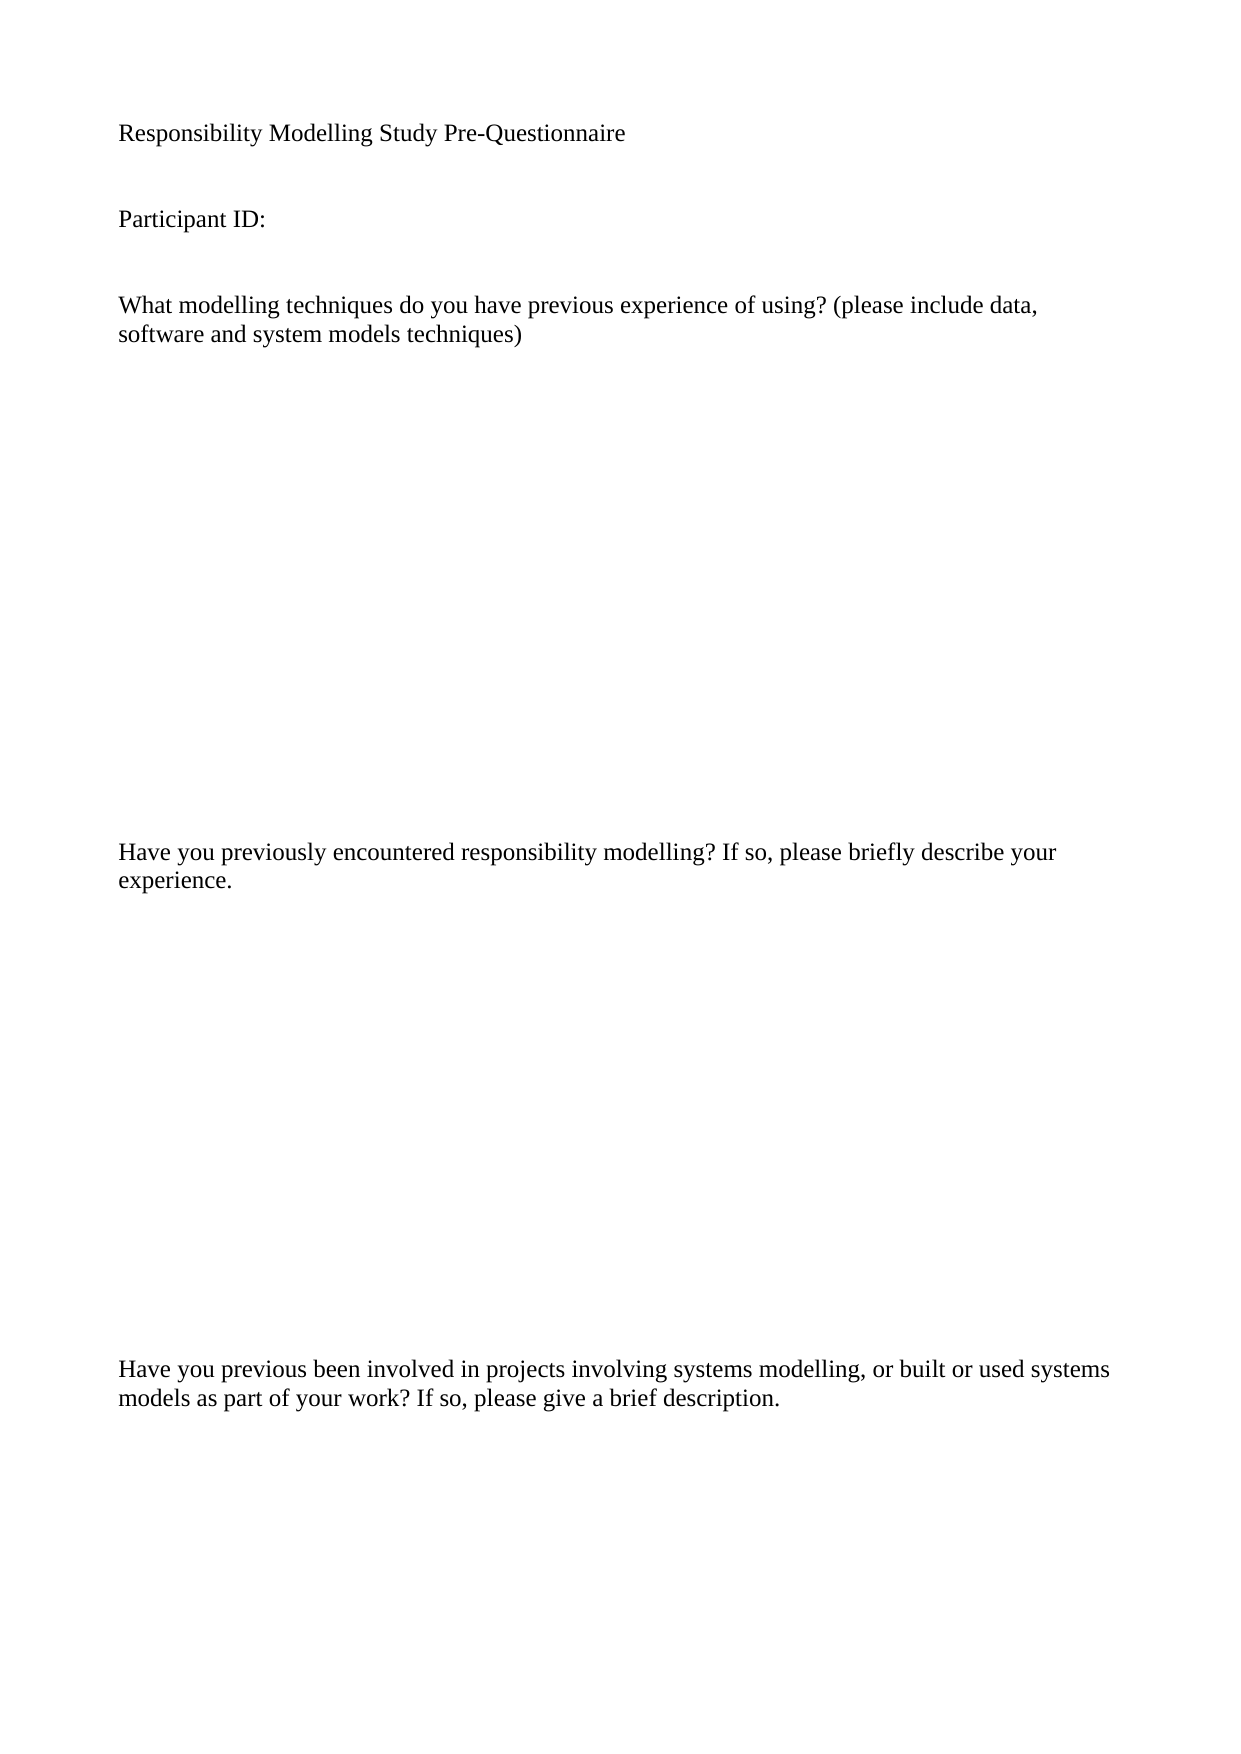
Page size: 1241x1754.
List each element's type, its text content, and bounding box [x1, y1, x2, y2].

text Participant ID: [118, 204, 1122, 233]
text Have you previous been involved in projects involving systems modelling, or built or used systems models as part of your work? If so, please give a brief description. [118, 1354, 1122, 1412]
text What modelling techniques do you have previous experience of using? (please include data, software and system models techniques) [118, 291, 1122, 348]
text Responsibility Modelling Study Pre-Questionnaire [118, 118, 1122, 147]
text Have you previously encountered responsibility modelling? If so, please briefly describe your experience. [118, 837, 1122, 894]
